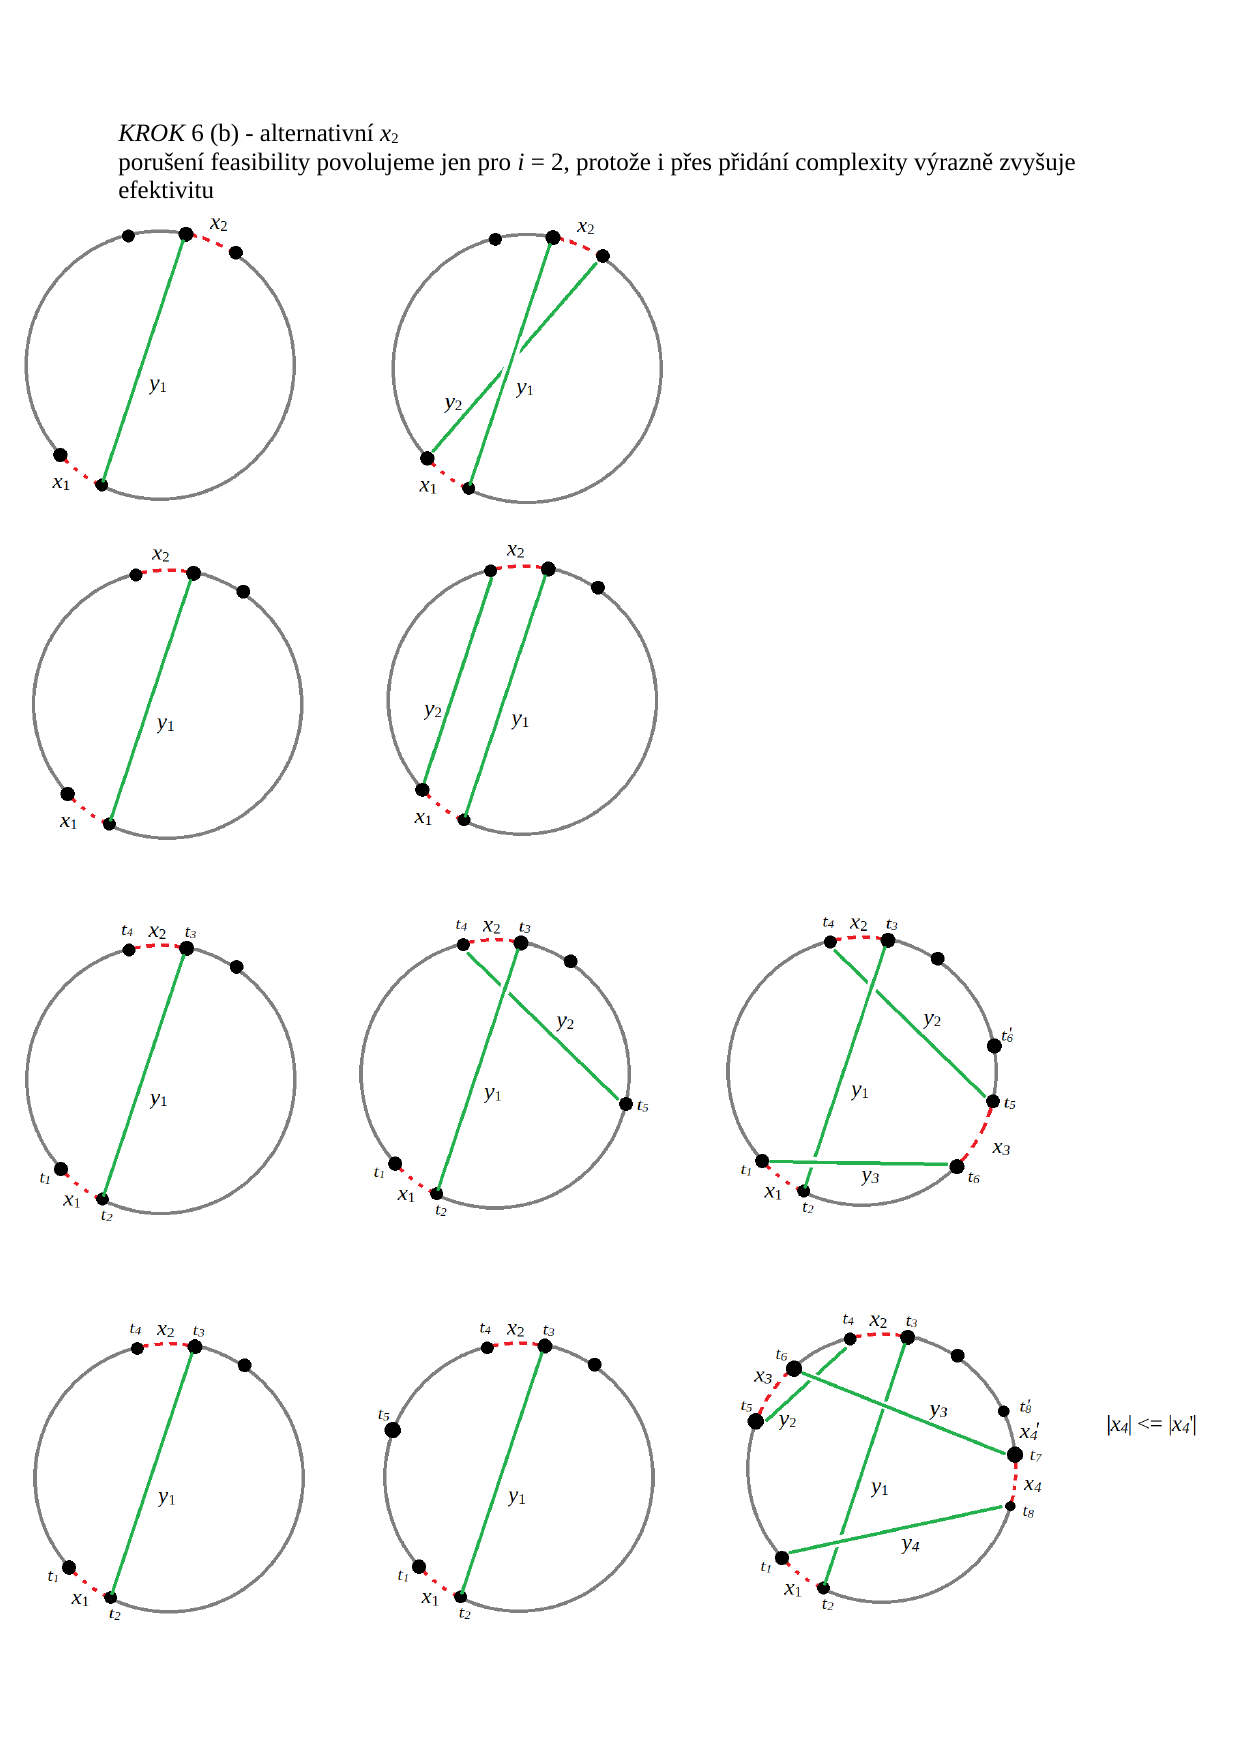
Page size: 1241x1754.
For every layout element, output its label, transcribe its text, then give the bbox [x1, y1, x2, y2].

picture [22, 208, 1202, 1663]
text KROK 6 (b) - alternativní x2 [118, 118, 1122, 147]
text porušení feasibility povolujeme jen pro i = 2, protože i přes přidání complexity výrazně zvyšuje efektivitu [118, 147, 1122, 204]
